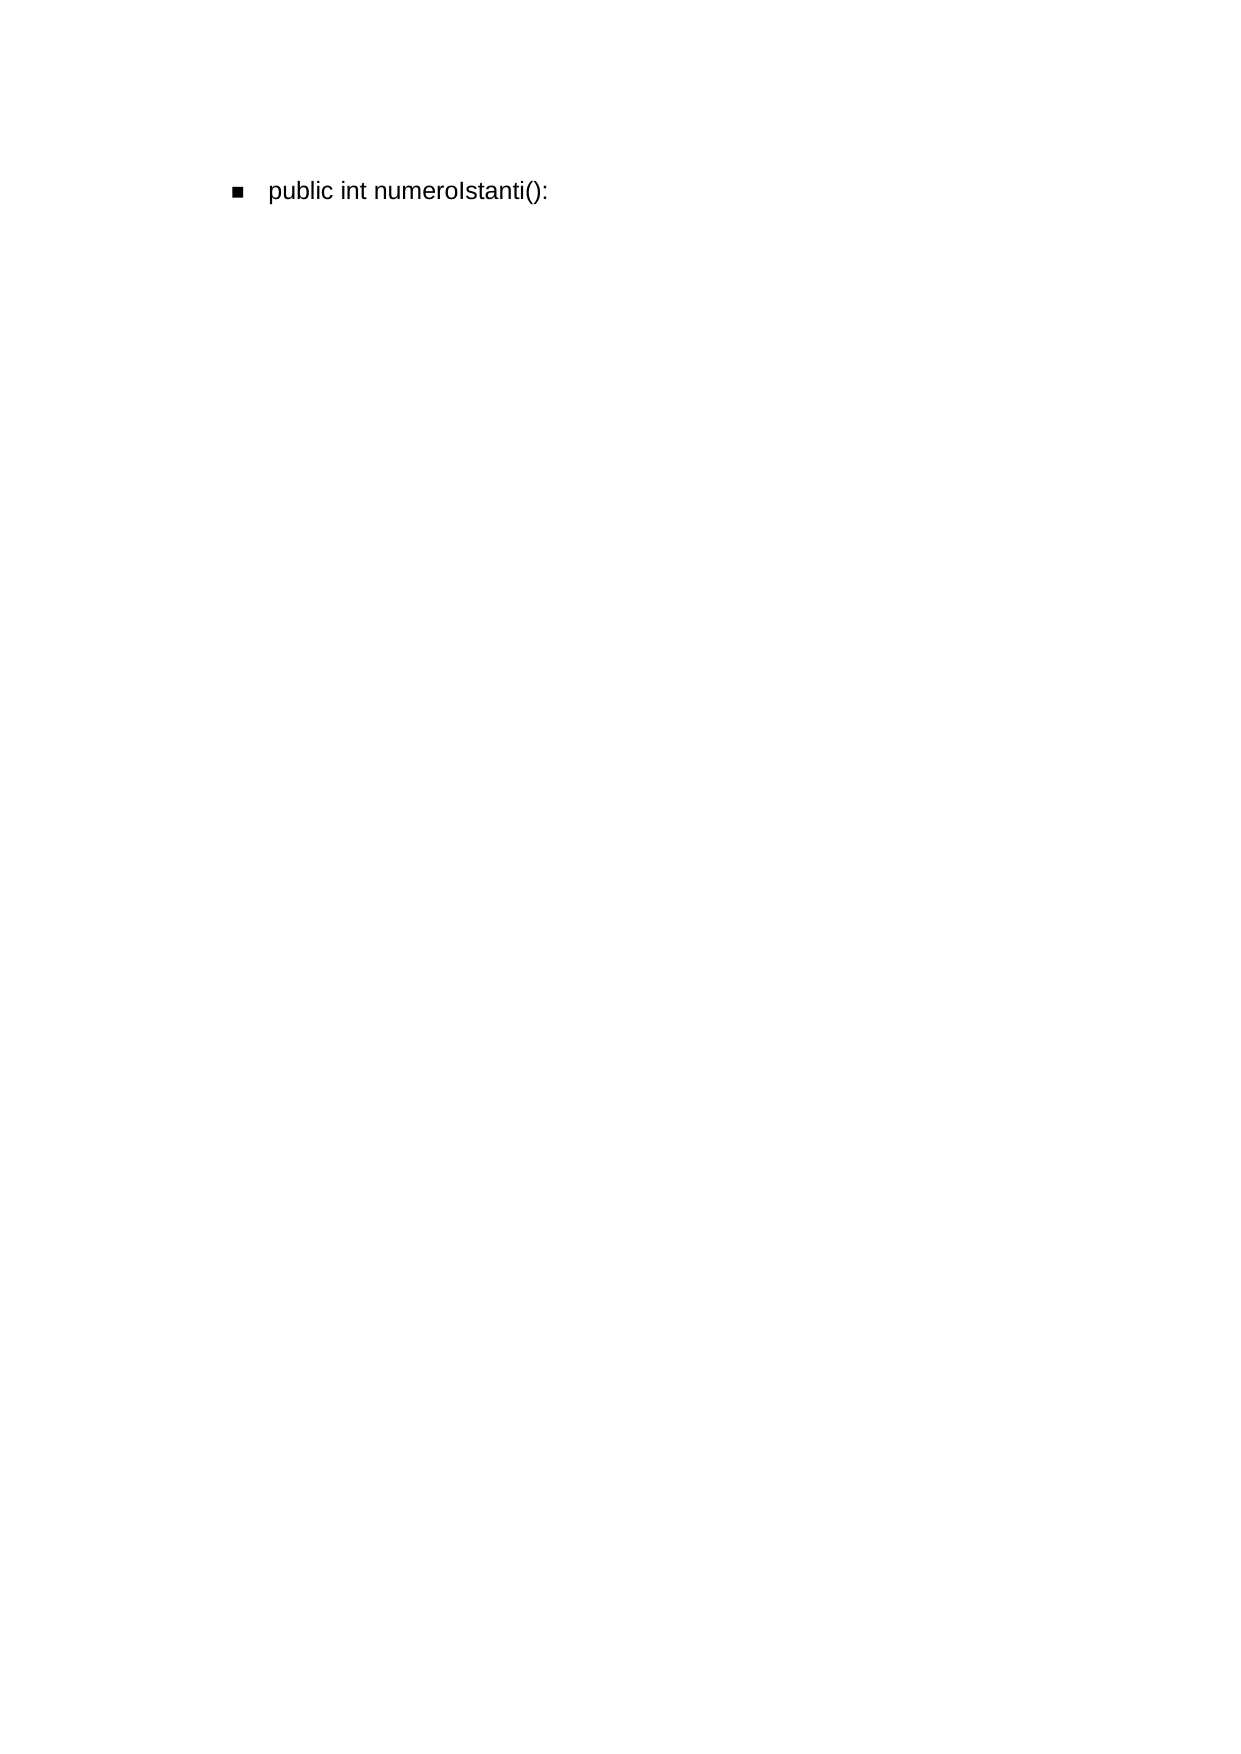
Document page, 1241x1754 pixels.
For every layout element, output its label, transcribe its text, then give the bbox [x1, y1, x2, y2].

list public int numeroIstanti(): [231, 176, 1122, 204]
